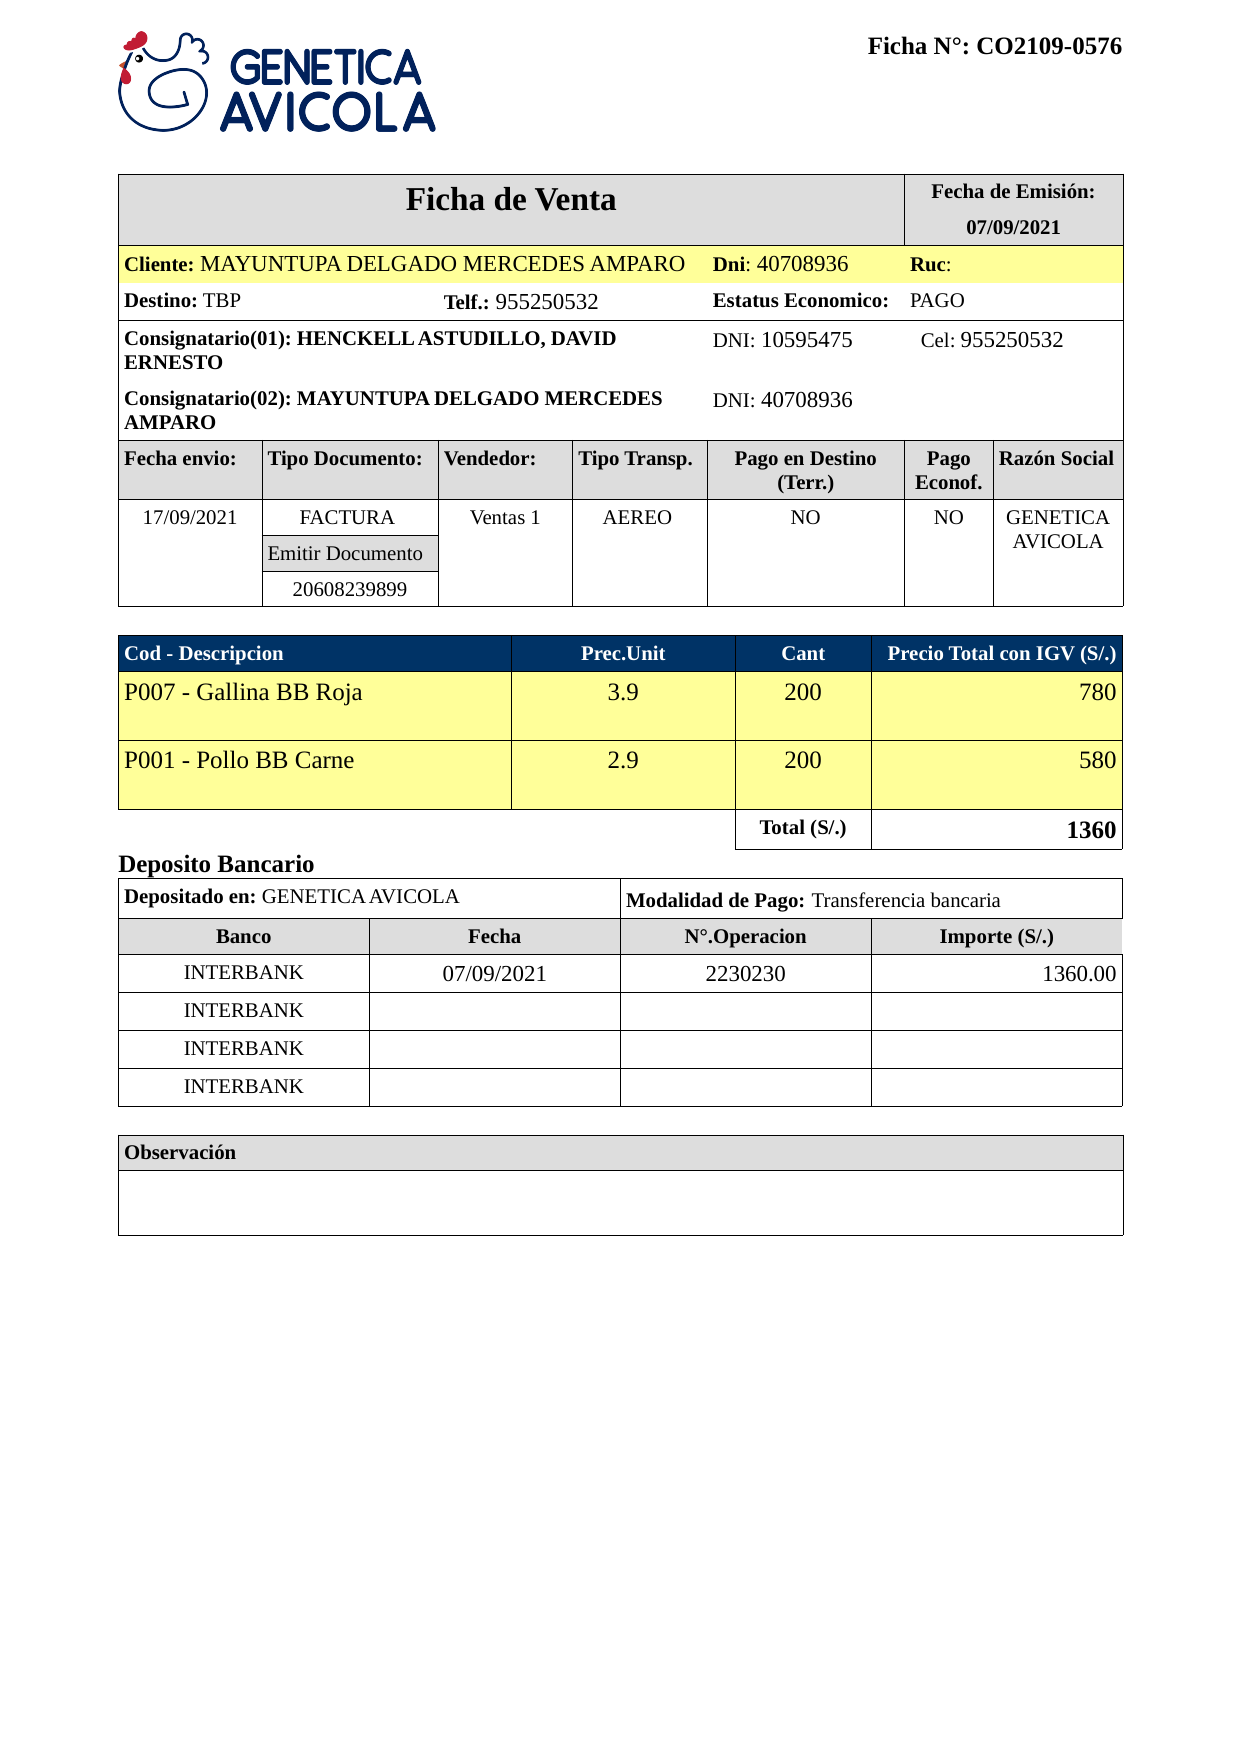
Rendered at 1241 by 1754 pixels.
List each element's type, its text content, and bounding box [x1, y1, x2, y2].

table_cell 780 [872, 672, 1122, 740]
table_cell AEREO [573, 500, 707, 606]
table_cell Cel: 955250532 [915, 321, 1123, 380]
table_cell 2230230 [621, 955, 871, 992]
table_cell [872, 1069, 1122, 1106]
table_cell [872, 993, 1122, 1030]
table_cell Pago en Destino (Terr.) [708, 441, 904, 499]
table_cell N°.Operacion [621, 919, 871, 954]
table_cell Total (S/.) [736, 810, 871, 849]
table_cell 200 [736, 741, 871, 809]
table_cell [370, 1031, 620, 1068]
table_cell INTERBANK [119, 993, 369, 1030]
table_cell Cliente: MAYUNTUPA DELGADO MERCEDES AMPARO [119, 246, 707, 283]
table_cell Ventas 1 [439, 500, 572, 606]
table_cell Consignatario(01): HENCKELL ASTUDILLO, DAVID ERNESTO [119, 321, 707, 380]
table_cell DNI: 10595475 [707, 321, 915, 380]
table_cell [118, 810, 511, 849]
table_cell FACTURA [263, 500, 438, 535]
table_header Fecha de Emisión: [905, 175, 1123, 209]
table_cell Tipo Transp. [573, 441, 707, 499]
table_cell 580 [872, 741, 1122, 809]
table_cell Telf.: 955250532 [438, 283, 707, 320]
table_cell 20608239899 [263, 572, 438, 606]
table_cell Razón Social [994, 441, 1123, 499]
table_cell Banco [119, 919, 369, 954]
table_cell PAGO [904, 283, 1123, 320]
table_cell 2.9 [512, 741, 735, 809]
table_cell INTERBANK [119, 1069, 369, 1106]
table_cell Destino: TBP [119, 283, 438, 320]
table_cell Tipo Documento: [263, 441, 438, 499]
table_cell Fecha envio: [119, 441, 262, 499]
table_header Cant [736, 636, 871, 671]
table_cell [119, 1171, 1123, 1234]
table_header Depositado en: GENETICA AVICOLA [119, 879, 620, 918]
table_cell Pago Econof. [905, 441, 993, 499]
table_cell [621, 1069, 871, 1106]
table_cell NO [708, 500, 904, 606]
text Deposito Bancario [118, 849, 1122, 878]
table_cell 3.9 [512, 672, 735, 740]
table_cell P007 - Gallina BB Roja [119, 672, 511, 740]
picture [118, 31, 436, 132]
table_cell Importe (S/.) [872, 919, 1122, 954]
table_cell [511, 810, 735, 849]
table_cell 1360 [872, 810, 1122, 849]
table_cell [621, 1031, 871, 1068]
table_header Cod - Descripcion [119, 636, 511, 671]
table_cell DNI: 40708936 [707, 380, 1123, 440]
table_cell P001 - Pollo BB Carne [119, 741, 511, 809]
table_header Precio Total con IGV (S/.) [872, 636, 1122, 671]
table_cell 07/09/2021 [905, 209, 1123, 245]
table_header Prec.Unit [512, 636, 735, 671]
table_cell 1360.00 [872, 955, 1122, 992]
table_cell Vendedor: [439, 441, 572, 499]
table_cell INTERBANK [119, 1031, 369, 1068]
table_cell Fecha [370, 919, 620, 954]
table_header Modalidad de Pago: Transferencia bancaria [621, 879, 1122, 918]
table_cell [621, 993, 871, 1030]
table_cell Ruc: [904, 246, 1123, 283]
table_cell 07/09/2021 [370, 955, 620, 992]
table_header Observación [119, 1136, 1123, 1170]
table_cell Dni: 40708936 [707, 246, 904, 283]
table_cell INTERBANK [119, 955, 369, 992]
table_cell Estatus Economico: [707, 283, 904, 320]
table_cell 17/09/2021 [119, 500, 262, 606]
table_cell [370, 1069, 620, 1106]
table_header Ficha de Venta [119, 175, 904, 245]
table_cell GENETICA AVICOLA [994, 500, 1123, 606]
table_cell NO [905, 500, 993, 606]
table_cell [872, 1031, 1122, 1068]
table_cell Consignatario(02): MAYUNTUPA DELGADO MERCEDES AMPARO [119, 380, 707, 440]
table_cell Emitir Documento [263, 536, 438, 571]
table_cell [370, 993, 620, 1030]
table_cell 200 [736, 672, 871, 740]
